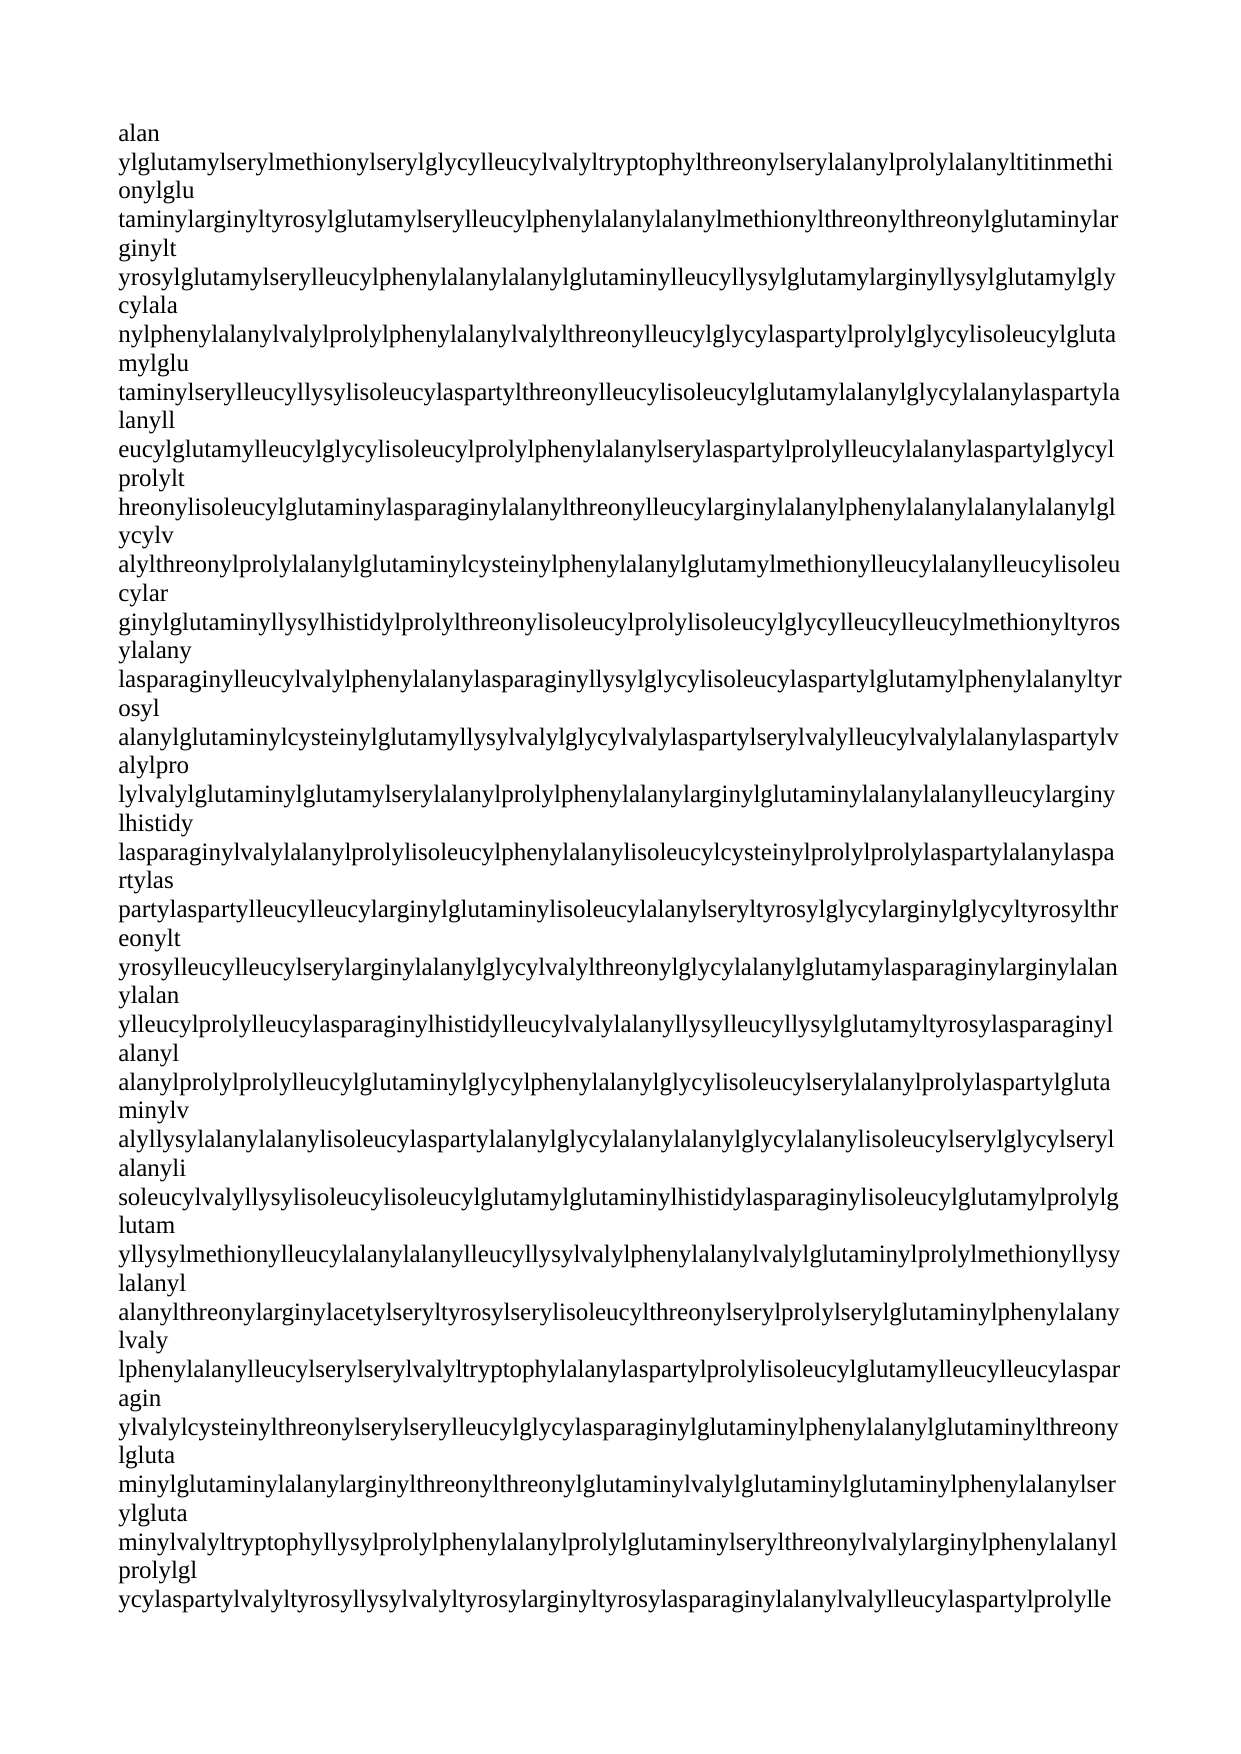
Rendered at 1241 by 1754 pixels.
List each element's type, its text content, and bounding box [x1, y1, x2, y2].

text alan ylglutamylserylmethionylserylglycylleucylvalyltryptophylthreonylserylalanylprolylalanyltitinmethionylglu taminylarginyltyrosylglutamylserylleucylphenylalanylalanylmethionylthreonylthreonylglutaminylarginylt yrosylglutamylserylleucylphenylalanylalanylglutaminylleucyllysylglutamylarginyllysylglutamylglycylala nylphenylalanylvalylprolylphenylalanylvalylthreonylleucylglycylaspartylprolylglycylisoleucylglutamylglu taminylserylleucyllysylisoleucylaspartylthreonylleucylisoleucylglutamylalanylglycylalanylaspartylalanyll eucylglutamylleucylglycylisoleucylprolylphenylalanylserylaspartylprolylleucylalanylaspartylglycylprolylt hreonylisoleucylglutaminylasparaginylalanylthreonylleucylarginylalanylphenylalanylalanylalanylglycylv alylthreonylprolylalanylglutaminylcysteinylphenylalanylglutamylmethionylleucylalanylleucylisoleucylar ginylglutaminyllysylhistidylprolylthreonylisoleucylprolylisoleucylglycylleucylleucylmethionyltyrosylalany lasparaginylleucylvalylphenylalanylasparaginyllysylglycylisoleucylaspartylglutamylphenylalanyltyrosyl alanylglutaminylcysteinylglutamyllysylvalylglycylvalylaspartylserylvalylleucylvalylalanylaspartylvalylpro lylvalylglutaminylglutamylserylalanylprolylphenylalanylarginylglutaminylalanylalanylleucylarginylhistidy lasparaginylvalylalanylprolylisoleucylphenylalanylisoleucylcysteinylprolylprolylaspartylalanylaspartylas partylaspartylleucylleucylarginylglutaminylisoleucylalanylseryltyrosylglycylarginylglycyltyrosylthreonylt yrosylleucylleucylserylarginylalanylglycylvalylthreonylglycylalanylglutamylasparaginylarginylalanylalan ylleucylprolylleucylasparaginylhistidylleucylvalylalanyllysylleucyllysylglutamyltyrosylasparaginylalanyl alanylprolylprolylleucylglutaminylglycylphenylalanylglycylisoleucylserylalanylprolylaspartylglutaminylv alyllysylalanylalanylisoleucylaspartylalanylglycylalanylalanylglycylalanylisoleucylserylglycylserylalanyli soleucylvalyllysylisoleucylisoleucylglutamylglutaminylhistidylasparaginylisoleucylglutamylprolylglutam yllysylmethionylleucylalanylalanylleucyllysylvalylphenylalanylvalylglutaminylprolylmethionyllysylalanyl alanylthreonylarginylacetylseryltyrosylserylisoleucylthreonylserylprolylserylglutaminylphenylalanylvaly lphenylalanylleucylserylserylvalyltryptophylalanylaspartylprolylisoleucylglutamylleucylleucylasparagin ylvalylcysteinylthreonylserylserylleucylglycylasparaginylglutaminylphenylalanylglutaminylthreonylgluta minylglutaminylalanylarginylthreonylthreonylglutaminylvalylglutaminylglutaminylphenylalanylserylgluta minylvalyltryptophyllysylprolylphenylalanylprolylglutaminylserylthreonylvalylarginylphenylalanylprolylgl ycylaspartylvalyltyrosyllysylvalyltyrosylarginyltyrosylasparaginylalanylvalylleucylaspartylprolylle [118, 118, 1122, 1613]
